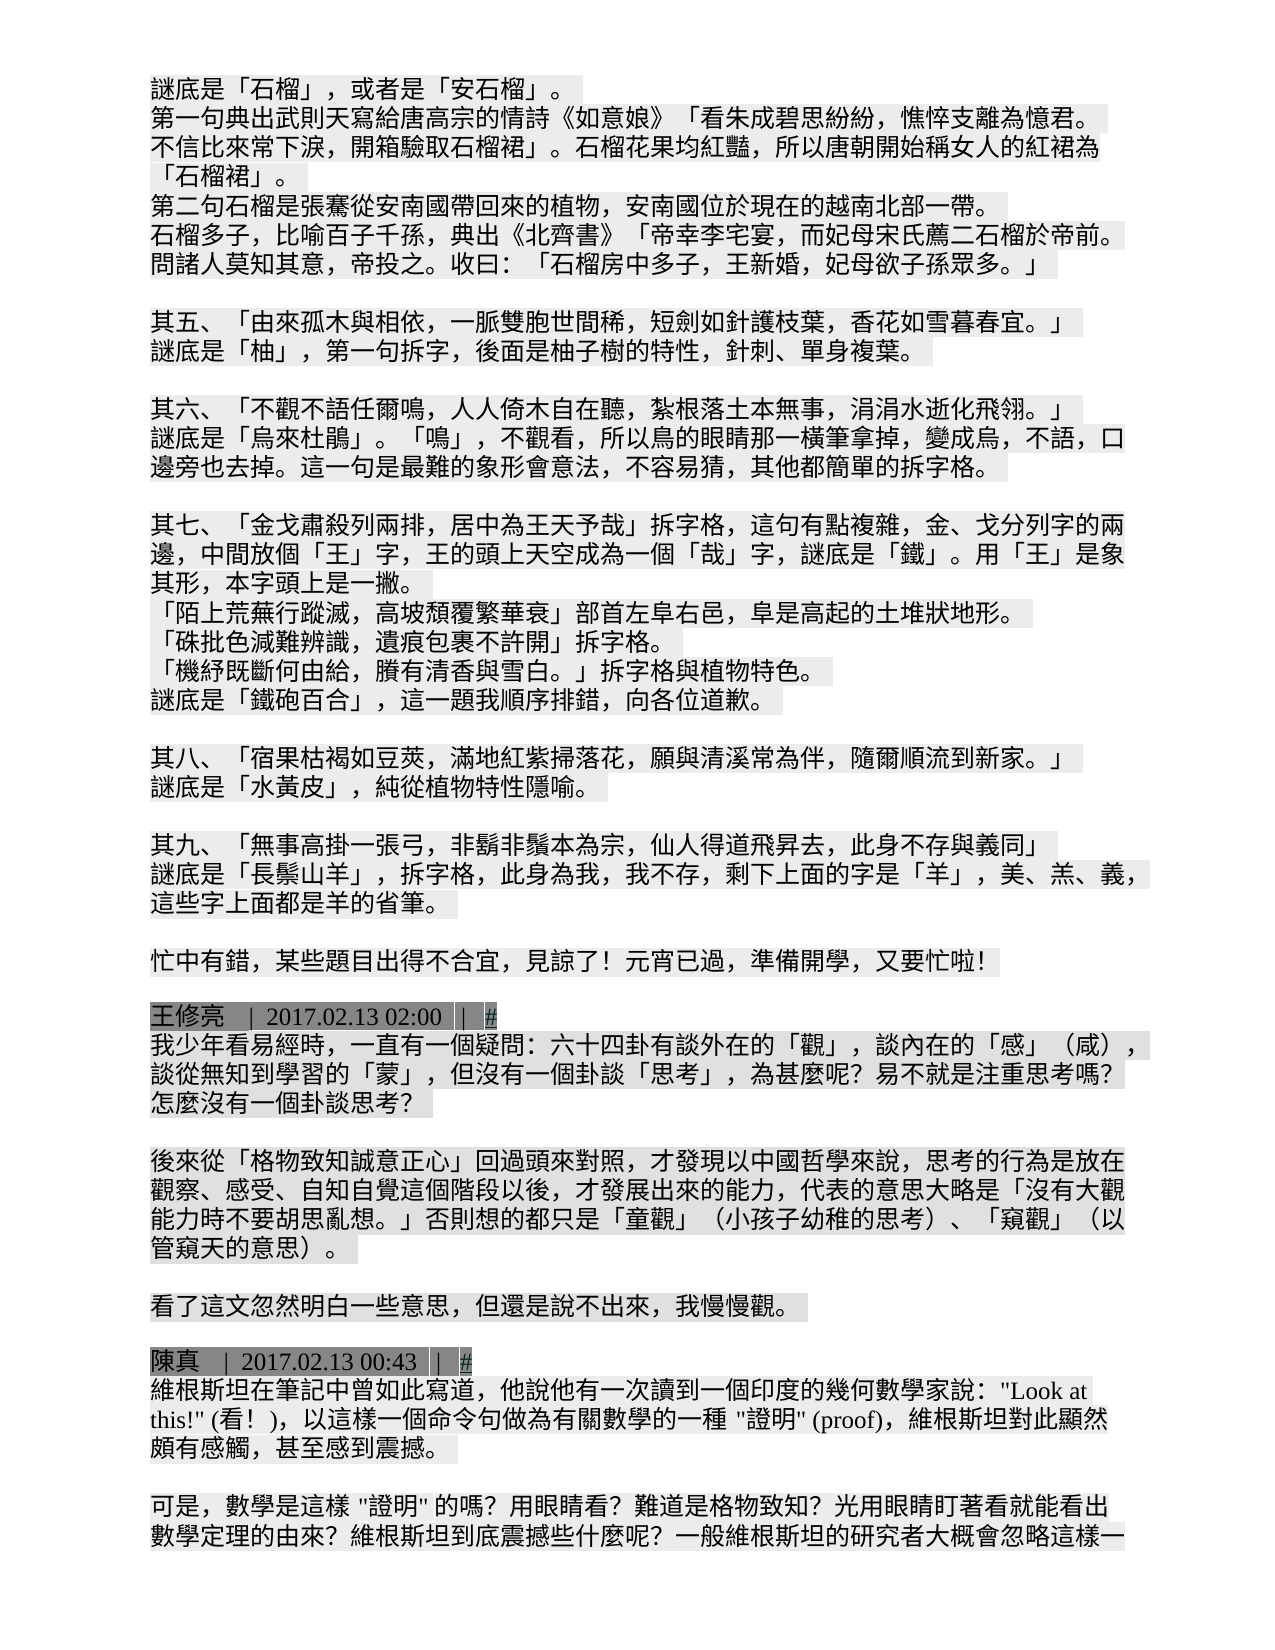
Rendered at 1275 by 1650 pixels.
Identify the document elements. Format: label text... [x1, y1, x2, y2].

text 陳真 | 2017.02.13 00:43 | # [150, 1347, 1125, 1376]
text 王修亮 | 2017.02.13 02:00 | # [150, 1002, 1125, 1031]
text 來揭底啦！ 第一輪幾乎都被猜出，簡單說說就好。 一、「謊言存，溝水流，左右不分。公無衣，中無骨，上下一同。」 簡單的拆字格，謎底是「講台」。 二、「難分吾夫一日隔，化來芳草添顏色、此愁依依令心碎，明日飄渺焉可得。」 簡單的拆字格，謎底是「春花秋月」 三、拆字格，最後一句兼會意。 懷珂竟玉碎，遺物掩草埔，（射「苛」字） 教者去人倫，猶以為正途，（射「政」字） 犬子共一皿，貪婪誰與訴？（射「猛」字） 水落見殘淤，清流覓何處？（射「於」字） 唬人何須口，欺瞞見網路，隱入山林復為王，一嘯長風百獸舞。（射「虎」字） 四、前半是會意，後半是拆字格。 「純陽之數取終極，上下之間正合宜，其中有物俱揚棄，織盡絲縷言可兮。」 謎底「九二共識」。 這裡稍作解釋：因為陽為先，故數一，陰為後，故數偶，一三五七九是陽數，二四六八是陰數，九為陽數之極，所以易經的卦，陽爻稱九，陰爻稱六，陰爻不取八數，因為陰有退隱之性，故不取數極，退取六。 五、「不染凡塵立清波，白衣金盞倚高桌，酷寒越顯真顏色，蔥蒜豈得與君博。」 謎底「水仙」，水仙有雅蒜、天蔥的別名，也流傳「水仙不開花，裝蒜」的俗語。純就植物特性來猜。 六、「刺瘤滿身不許攀，鐵骨丹心花欲燃，待得端午子初綻，飛絮如雪隨風傳。」 謎底「木棉」，純就植物特性來猜。 七、驚震十日起禍災，海畔仙根入蓬萊，四時紅豔花常在，村角籬間落復開。 謎底「扶桑」，是台灣農村常用於圍籬的灌木植物。 典出《山海經•海外東經》「湯谷上有扶桑，十日所浴，在黑齒北，居水中，有大木，九日居下枝，一日居上枝」，以及《淮南子》王邑注：「堯時十日並出，草木焦枯。堯命羿仰射十日，中其九日，日中九烏皆死，墮其羽翼，故留其一日也。」 八、颯颯秋風志氣殘，悲歌泣王過黎山，傷此桎梏化新木，年年淚血染碧衫。 典出《山海經」大荒南經》：有木生山上，名曰楓木。楓木，蚩尤所棄其桎梏，是為楓木。 而蚩尤是在黎山被擊殺的。 第二輪謎題主要以動植物為主，注重在特性上，用典也較多。這很適合給說故事談文化、討論人際概念、認識動植物本身與人的環境關係。 其一、「蔥蘢常綠拒風霜，殘葉飄墮猶自芳，萬木精髓誰似我，烈火熬出舍利香。」 謎底是「樟」，樟是常綠喬木，逾冬不凋，葉片枝幹全株有特殊精油香味，煉製出來的樟腦丸曾是台灣最大量的外銷品，以舍利子的形似來比喻樟腦丸。 其二、「兩木並肩爭一番，川蜀之樹與相攀，千載明妃音相似，馬上猶自輕撥彈。」 謎底是「枇杷」，會意「爭」為比，「川蜀」為巴，明妃是王昭君的封號，以「琵琶」的諧音隱喻。 其三、「水底橫枝水上花，虛無飄渺如隔紗，花絲如雪紛紛落，紅鈴無聲滿枝芽。」 謎底為「蓮霧」，第一句隱「蓮」，第二句隱「霧」，末二句喻花朵、果實形態。 其四、「翠袖紅裙染斑斑，托得張騫度安南，蒼苔點點花如火，百子千孫好相傳。」 謎底是「石榴」，或者是「安石榴」。 第一句典出武則天寫給唐高宗的情詩《如意娘》「看朱成碧思紛紛，憔悴支離為憶君。 不信比來常下淚，開箱驗取石榴裙」。石榴花果均紅豔，所以唐朝開始稱女人的紅裙為「石榴裙」。 第二句石榴是張騫從安南國帶回來的植物，安南國位於現在的越南北部一帶。 石榴多子，比喻百子千孫，典出《北齊書》「帝幸李宅宴，而妃母宋氏薦二石榴於帝前。問諸人莫知其意，帝投之。收曰：「石榴房中多子，王新婚，妃母欲子孫眾多。」 其五、「由來孤木與相依，一脈雙胞世間稀，短劍如針護枝葉，香花如雪暮春宜。」 謎底是「柚」，第一句拆字，後面是柚子樹的特性，針刺、單身複葉。 其六、「不觀不語任爾鳴，人人倚木自在聽，紮根落土本無事，涓涓水逝化飛翎。」 謎底是「烏來杜鵑」。「鳴」，不觀看，所以鳥的眼睛那一橫筆拿掉，變成烏，不語，口邊旁也去掉。這一句是最難的象形會意法，不容易猜，其他都簡單的拆字格。 其七、「金戈肅殺列兩排，居中為王天予哉」拆字格，這句有點複雜，金、戈分列字的兩邊，中間放個「王」字，王的頭上天空成為一個「哉」字，謎底是「鐵」。用「王」是象其形，本字頭上是一撇。 「陌上荒蕪行蹤滅，高坡頹覆繁華衰」部首左阜右邑，阜是高起的土堆狀地形。 「硃批色減難辨識，遺痕包裹不許開」拆字格。 「機紓既斷何由給，賸有清香與雪白。」拆字格與植物特色。 謎底是「鐵砲百合」，這一題我順序排錯，向各位道歉。 其八、「宿果枯褐如豆莢，滿地紅紫掃落花，願與清溪常為伴，隨爾順流到新家。」 謎底是「水黃皮」，純從植物特性隱喻。 其九、「無事高掛一張弓，非鬍非鬚本為宗，仙人得道飛昇去，此身不存與義同」 謎底是「長鬃山羊」，拆字格，此身為我，我不存，剩下上面的字是「羊」，美、羔、義，這些字上面都是羊的省筆。 忙中有錯，某些題目出得不合宜，見諒了！元宵已過，準備開學，又要忙啦！ [150, 75, 1125, 977]
text 維根斯坦在筆記中曾如此寫道，他說他有一次讀到一個印度的幾何數學家說："Look at this!" (看！)，以這樣一個命令句做為有關數學的一種 "證明" (proof)，維根斯坦對此顯然頗有感觸，甚至感到震撼。 可是，數學是這樣 "證明" 的嗎？用眼睛看？難道是格物致知？光用眼睛盯著看就能看出數學定理的由來？維根斯坦到底震撼些什麼呢？一般維根斯坦的研究者大概會忽略這樣一些怪話，但在我看來，這恐怕才是他的整個思想的一個主要核心。他有一句給自己思想做個總結的名言就是這麼說的："Don't think, but look!" (別想，光看就好！) 其實，有關印度數學家的那段筆記，維根斯坦自己就曾做了說明他為何對"Look at this!" 這樣一句話感到心動，他說，一個人看待事物的眼光就是這樣改變的。 哲學是這樣一種東西，對於非相關知識的研究者或一般大眾，你很難再說下去了。若硬要說，也只能用通俗方式打個簡單比方而很難進入知識細節。 為什麼 "不思不索光是用看的" 卻能改變一個人的整個世界觀或者說價值觀？就姑且這麼說吧。比方說，我前天又跑去看Xavier Dolan 的 "不過就是世界末日"。我僅僅看過這個導演的這部作品，但他已經成功讓我相信，他是個天才，我幾乎要把他和蘇古諾夫相提並論了，遠遠不僅僅是比方說像朴贊郁那樣一種優秀導演的層次，比那個水平還要高出許多。 有人問我這電影是在演什麼？我無言，那就等於有人問我莫扎特的安魂曲是在唱什麼一樣，你只能自己去聽。 有人接著又問我說，這電影是不是在演一種家庭親人之間的關係？我更無言了，那就好像問說李白的 "床前明月光，疑是地上霜" 是不是在預報明日氣象？你當然可以這麼問，但我並不是這樣 "看" 世界，你的問題從來都不是我的問題，你看世界的眼光跟我看世界的眼光不一樣。 還記得維根斯坦的 "鴨兔" 嗎？ https://goo.gl/VRPyjG 你可以把它看成鴨，也有可能把它看成兔。但是，我們看的其實是一模一樣的東西。 20幾年前的九零年代初期，阿扁就已經是眾人的偶像，閃亮偉大的政治明星，誰若對之有所惡評，人們可能會懷疑你是不是腦袋壞掉了。但我卻在那樣一個年代給他取了個 "天下第一大壞蛋" 的封號，讓許多同志或記者經常私下爭相跑來問我是不是握有阿扁的黑資料。當然沒有。我知道的有關阿扁之相關事實，跟你所知道的其實差不了多少，我們 "看見" 的是同一個阿扁，但卻竟然得到截然相反的評價，這意味著：顯然我跟你有著截然不同的評價方式。 這時候，即便我告訴你更多 "事實" (fact) 也不會有用，因為 "事實" 其實就擺在所有人的眼前，我們看見的是同樣的 "事實"，之所以得出不同的評價是因為我們 "看的方式" (way of seeing) 不一樣，而不是因為我們看到不一樣的 "事實"。這時候，我也只能跟你說："看！"、"Look at this!"，看看有一天你會不會就在盯著看的時候，突然發現你跟我看見了一樣的 "世界"。 比方說，就以 "不過就是世界末日" 為例好了。對我來說，它是我這二十幾年來看過最好的一部電影，非常感動。我可以反覆看一千次一萬次都不會膩。將來我死了，要是有幸能有塊墓碑，碑上墓誌銘不妨就刻著 "不過就是世界末日"，因為這電影似乎就像我的自傳。甚至也許可以這麼說，它其實就是我們每個人的傳記。 可是，倘若你聽從我的推薦，跑去看了，我想你八成會大失所望。難道是我騙了你嗎？當然不是。那只是因為你我有著截然不同的 way of seeing。我沒法把我 "看見" 的世界 "講" 出來，因為它不是一種命題形式的東西，非關事實。我只能請你 "看！"，"別想，光看就好！" 也許有一天你就會 "看見" 我所看見的那個 "世界"。 維根斯坦說，哲學就跟傳教士的工作差不多，並不是要告訴你更多事實，而只是要跟你說："看！"，"就這樣看！"，也許有一天你就會看見那個說不上來的 "世界" 也說不定。 我們很容易理解文學藝術音樂就是這麼一回事，但是，數學怎麼也是用 "看" 的呢？這就說來話長了，我的表達能力恐怕沒法用簡單通俗的方式來說明，只能說，數學就像語言的一種極限，它既非對，亦非錯，它沒有對也沒有錯，它就只是等式的兩端、必然成立的一個東西，就好像 "1 等於1"，不過就只是一句既沒有對也沒有錯的 "廢話"。這時候，你還能證明什麼呢？知道什麼是 Kurt Gödel 的 "不完全定理" (Incompleteness Theorem) 吧，差不多就是那個意思。或者用維根斯坦常用的隱喻--"眼睛" 來說，倘若有一雙萬能的眼睛什麼都能看見，但它終究會有個東西看不見，那就是眼睛它自己。 聽起來，我們已經不光是在談 "數學哲學" (philosophy of mathematics ) 或哲學邏輯 (philosophical logic)了，而像是在談神學，談存在主義。20年前，我剛到劍橋，研究維根斯坦，我把他的想法描述成這樣一種東西，劍橋很多老師相當不以為然，比方說 Onora O'Neill (一位研究康德的著名學者)，有一天，在她的院長宿舍裏頭跟我說，她覺得如果要談維根斯坦在美學、倫理學或宗教上的想法，"恐怕寫不出八千字"。不過，就在那幾年內，我恐怕都寫了不只八十萬字。 如今，整整20年過去了，如果還有人說維根斯坦並沒有美學或宗教方面的思想，恐怕會讓人懷疑他到底有沒有讀過維根斯坦。我常想，哪天如果我再遇到 O'Neill 老師，不知道她會怎麼自圓其說。 事實上，我在20年前的宣稱並不是說維根斯坦的著作 "含有" 美學或宗教成份，而是比這樣的宣稱更要基進 (radical) 許多，我是說，維根斯坦的 "所有" 著作，包括他寫的每一個字，全都圍繞著 "神" 這樣一個主題。這年頭，雖然從倫理、美學或宗教的角度來談維根斯坦已是一種極其流行的顯學，但我想大部份人其實還是都搞錯了，那不是一種 "角度" 問題，彷彿維根斯坦還有另外其它各種角度似的，彷彿它只是維根斯坦所關切的各種主題 "之一"。不是這樣的。 不過，我並沒有想談這些。我只是想說，閱讀能力很重要，鑑賞能力很重要，你要會 "看"，會 "聽"，會 "聞"。至於 "想" 呢，我看就不必了。在那些真正重要的事情上，思考是沒有多大意義的。我看一個人或一群人，不是看他說什麼或做什麼，而是聞他身上的味道，就跟狗兒看世界其實差不多。言語可以偽裝，造句誰不會，行為本身同樣是枝微末節，你看哪個人渣不是滿口理想、幹一堆富麗堂皇的好事？惟有味道藏不住。 所謂 "Look at this!" 或是 "Don't think!, but look!" 意思是一樣的。一朵花或一坨屎在眼前，你還要我證明什麼？你自己聞聞看不就知道了。要是你跟我聞出截然相反的味道，那意味著我們顯然住在不一樣的星球。倘若我希望你跟我一樣，看到或聞到同樣的世界，我其實除了再三請你聞一聞、看一看之外，別無其它更高明的話可說了，畢竟我們不是在談論比方說自然科學。 [150, 1376, 1125, 1551]
text 我少年看易經時，一直有一個疑問：六十四卦有談外在的「觀」，談內在的「感」（咸），談從無知到學習的「蒙」，但沒有一個卦談「思考」，為甚麼呢？易不就是注重思考嗎？怎麼沒有一個卦談思考？ 後來從「格物致知誠意正心」回過頭來對照，才發現以中國哲學來說，思考的行為是放在觀察、感受、自知自覺這個階段以後，才發展出來的能力，代表的意思大略是「沒有大觀能力時不要胡思亂想。」否則想的都只是「童觀」（小孩子幼稚的思考）、「窺觀」（以管窺天的意思）。 看了這文忽然明白一些意思，但還是說不出來，我慢慢觀。 [150, 1031, 1125, 1322]
